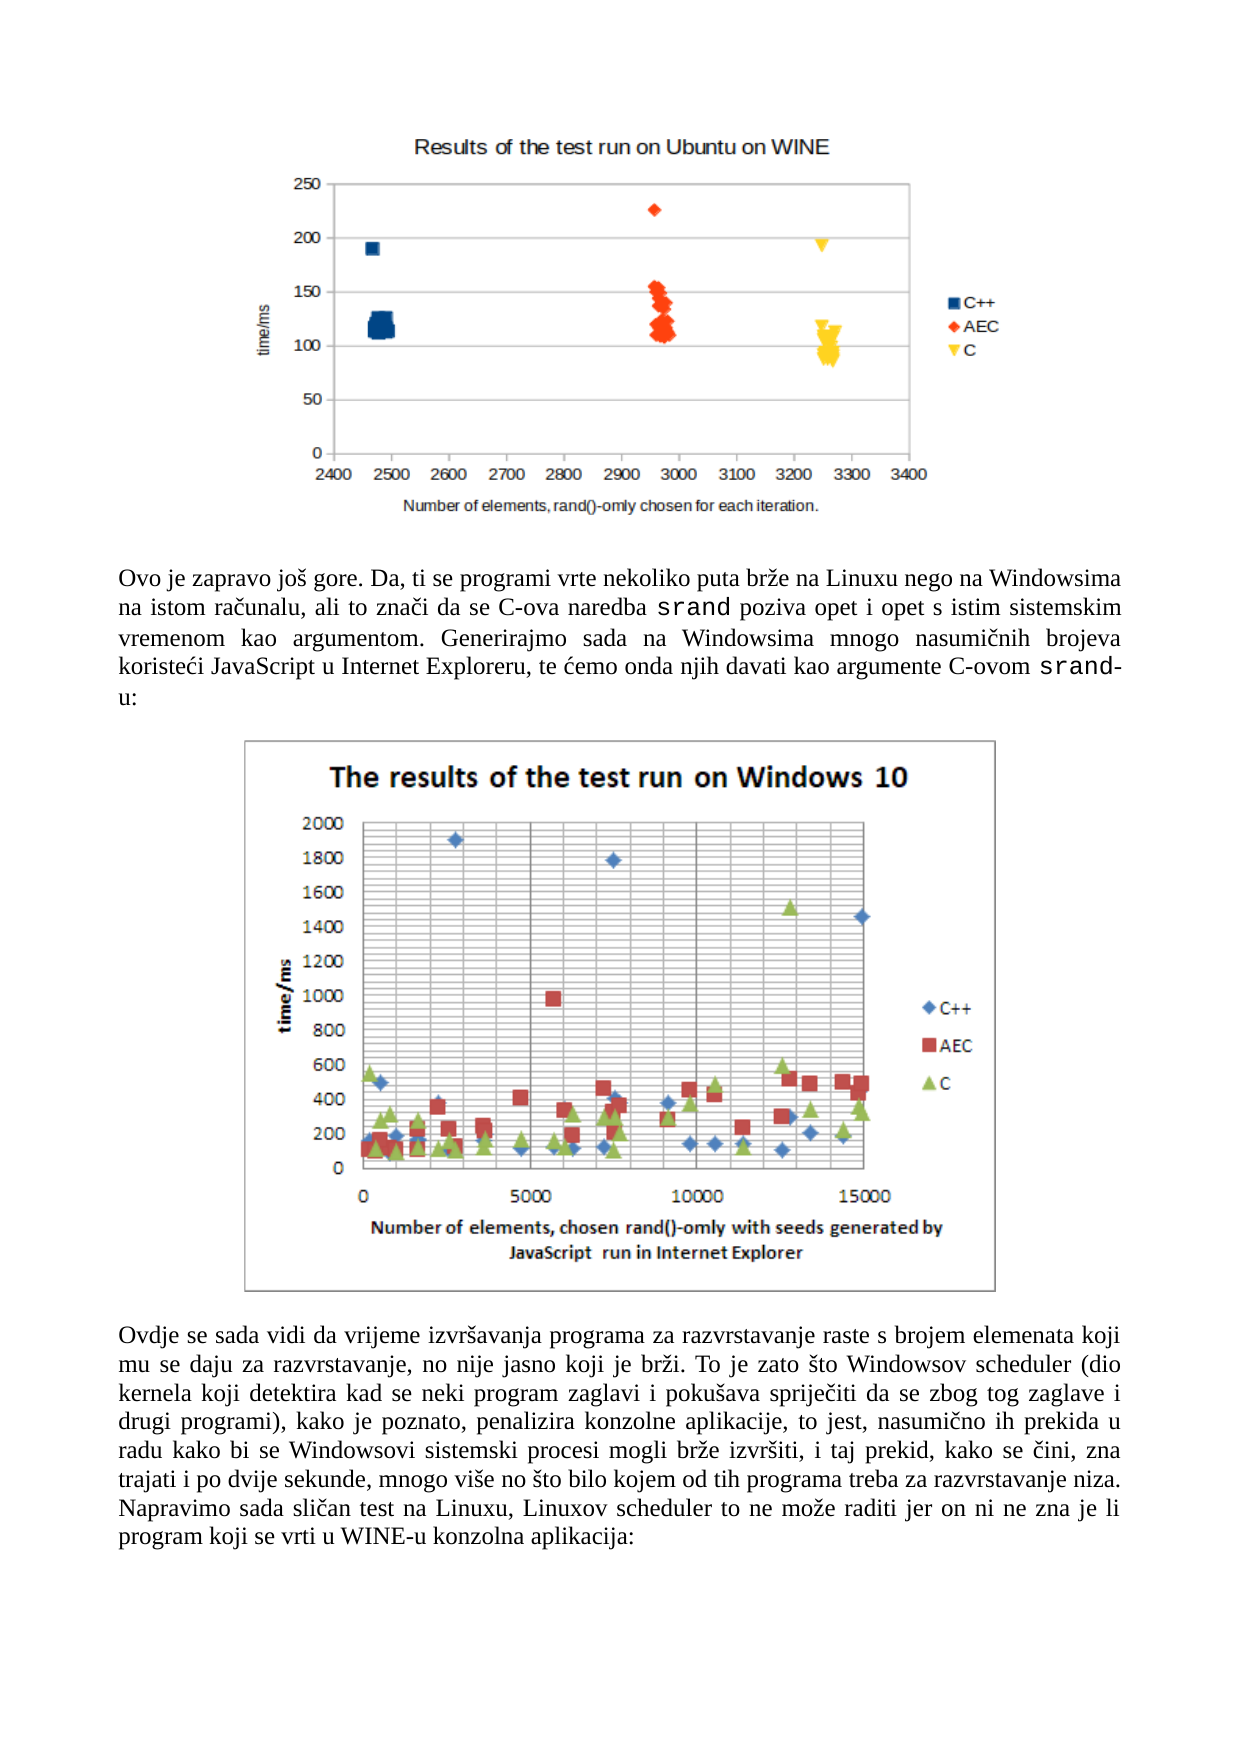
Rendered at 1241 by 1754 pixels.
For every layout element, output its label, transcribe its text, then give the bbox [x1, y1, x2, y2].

picture [244, 739, 996, 1292]
picture [234, 118, 1007, 535]
text Ovdje se sada vidi da vrijeme izvršavanja programa za razvrstavanje raste s brojem elemenata koji mu se daju za razvrstavanje, no nije jasno koji je brži. To je zato što Windowsov scheduler (dio kernela koji detektira kad se neki program zaglavi i pokušava spriječiti da se zbog tog zaglave i drugi programi), kako je poznato, penalizira konzolne aplikacije, to jest, nasumično ih prekida u radu kako bi se Windowsovi sistemski procesi mogli brže izvršiti, i taj prekid, kako se čini, zna trajati i po dvije sekunde, mnogo više no što bilo kojem od tih programa treba za razvrstavanje niza. Napravimo sada sličan test na Linuxu, Linuxov scheduler to ne može raditi jer on ni ne zna je li program koji se vrti u WINE-u konzolna aplikacija: [118, 1320, 1122, 1550]
text Ovo je zapravo još gore. Da, ti se programi vrte nekoliko puta brže na Linuxu nego na Windowsima na istom računalu, ali to znači da se C-ova naredba srand poziva opet i opet s istim sistemskim vremenom kao argumentom. Generirajmo sada na Windowsima mnogo nasumičnih brojeva koristeći JavaScript u Internet Exploreru, te ćemo onda njih davati kao argumente C-ovom srand-u: [118, 563, 1122, 711]
